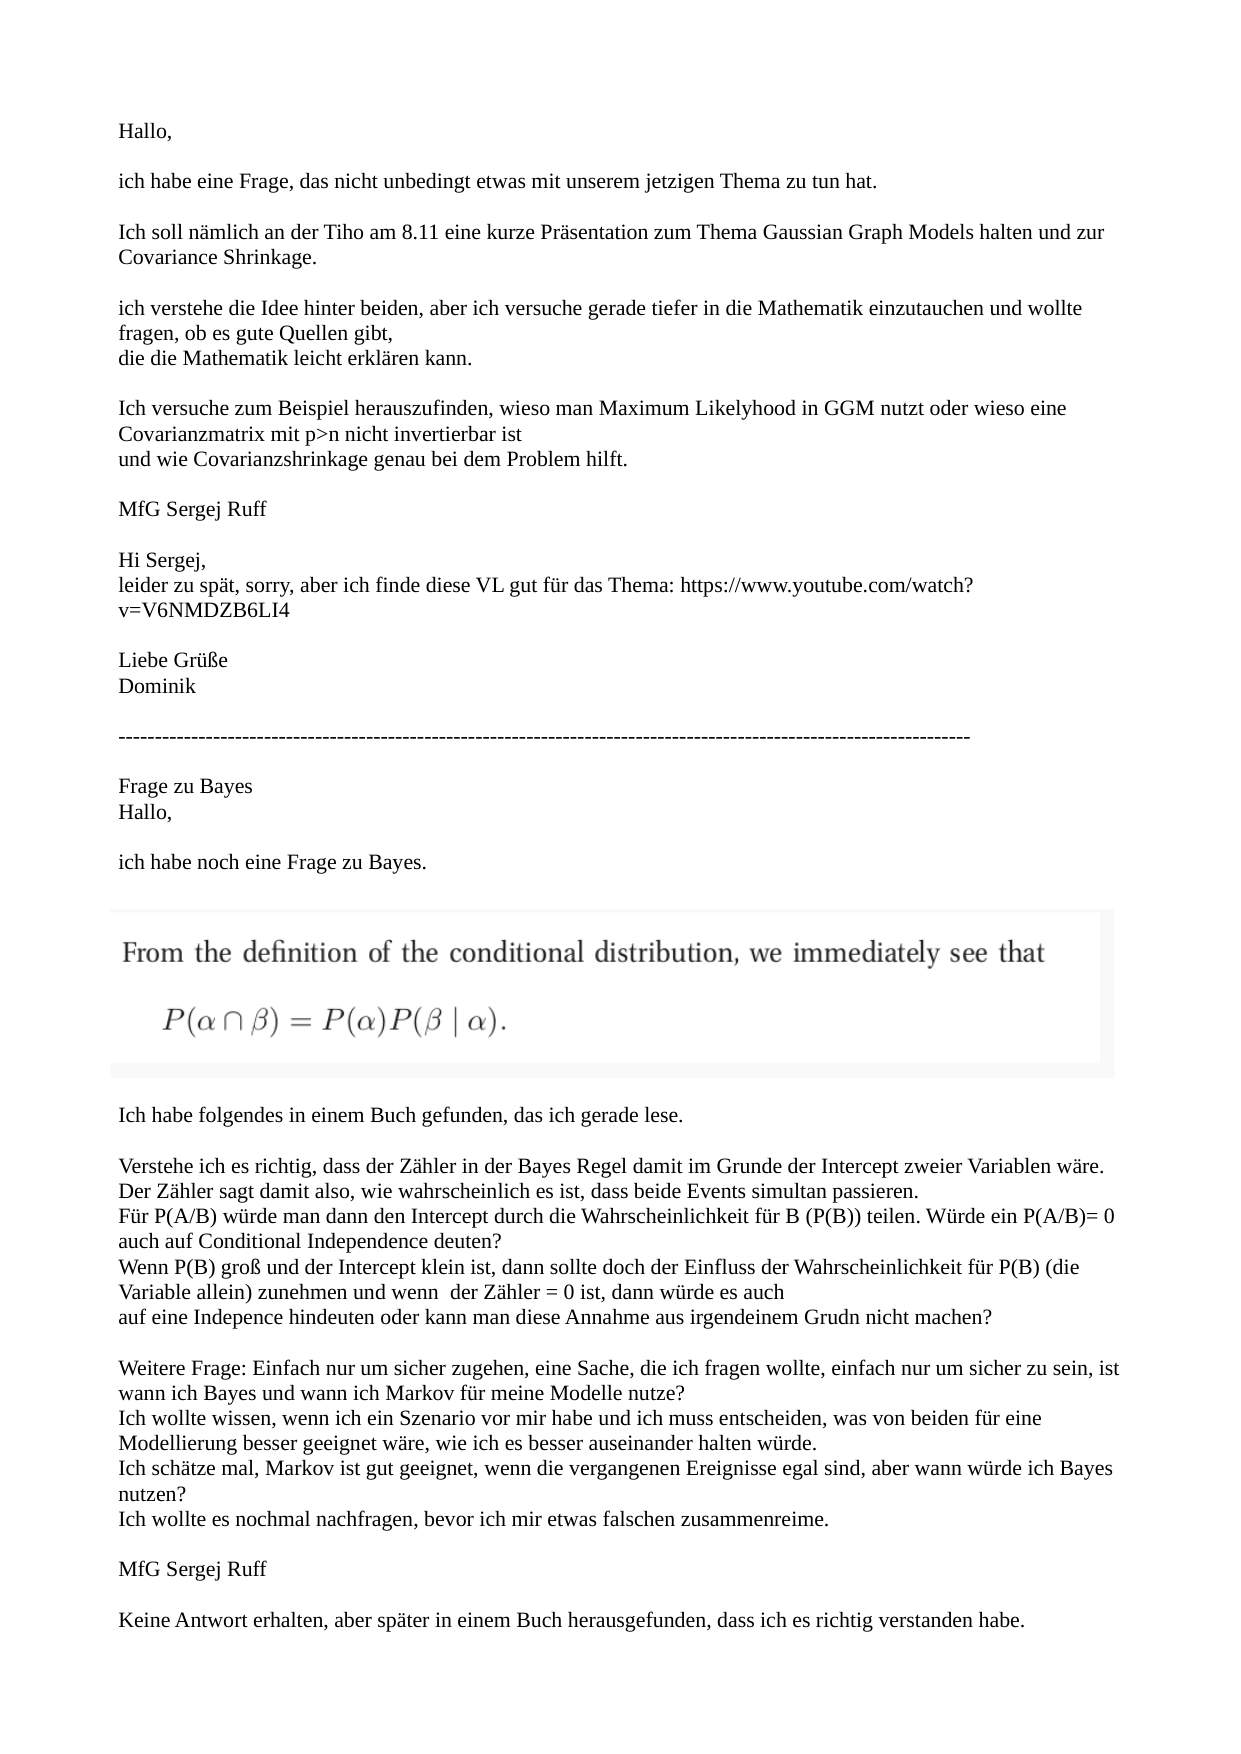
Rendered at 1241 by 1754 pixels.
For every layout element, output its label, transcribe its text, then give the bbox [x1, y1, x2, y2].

text Liebe Grüße [118, 647, 1122, 673]
picture [110, 909, 1115, 1078]
text die die Mathematik leicht erklären kann. [118, 345, 1122, 370]
text ich habe eine Frage, das nicht unbedingt etwas mit unserem jetzigen Thema zu tun hat. [118, 168, 1122, 194]
text MfG Sergej Ruff [118, 496, 1122, 521]
text ich verstehe die Idee hinter beiden, aber ich versuche gerade tiefer in die Mathematik einzutauchen und wollte fragen, ob es gute Quellen gibt, [118, 294, 1122, 345]
text Frage zu Bayes [118, 773, 1122, 799]
text ich habe noch eine Frage zu Bayes. [118, 849, 1122, 874]
text Hi Sergej, [118, 547, 1122, 572]
text Dominik [118, 673, 1122, 698]
text Hallo, [118, 118, 1122, 143]
text Hallo, [118, 799, 1122, 824]
text leider zu spät, sorry, aber ich finde diese VL gut für das Thema: https://www.youtube.com/watch?v=V6NMDZB6LI4 [118, 572, 1122, 622]
text Keine Antwort erhalten, aber später in einem Buch herausgefunden, dass ich es richtig verstanden habe. [118, 1607, 1122, 1632]
text und wie Covarianzshrinkage genau bei dem Problem hilft. [118, 446, 1122, 471]
text Ich versuche zum Beispiel herauszufinden, wieso man Maximum Likelyhood in GGM nutzt oder wieso eine Covarianzmatrix mit p>n nicht invertierbar ist [118, 395, 1122, 446]
text Ich soll nämlich an der Tiho am 8.11 eine kurze Präsentation zum Thema Gaussian Graph Models halten und zur Covariance Shrinkage. [118, 219, 1122, 269]
text Ich habe folgendes in einem Buch gefunden, das ich gerade lese. Verstehe ich es richtig, dass der Zähler in der Bayes Regel damit im Grunde der Intercept zweier Variablen wäre. Der Zähler sagt damit also, wie wahrscheinlich es ist, dass beide Events simultan passieren. Für P(A/B) würde man dann den Intercept durch die Wahrscheinlichkeit für B (P(B)) teilen. Würde ein P(A/B)= 0 auch auf Conditional Independence deuten? Wenn P(B) groß und der Intercept klein ist, dann sollte doch der Einfluss der Wahrscheinlichkeit für P(B) (die Variable allein) zunehmen und wenn der Zähler = 0 ist, dann würde es auch auf eine Indepence hindeuten oder kann man diese Annahme aus irgendeinem Grudn nicht machen? Weitere Frage: Einfach nur um sicher zugehen, eine Sache, die ich fragen wollte, einfach nur um sicher zu sein, ist wann ich Bayes und wann ich Markov für meine Modelle nutze? Ich wollte wissen, wenn ich ein Szenario vor mir habe und ich muss entscheiden, was von beiden für eine Modellierung besser geeignet wäre, wie ich es besser auseinander halten würde. Ich schätze mal, Markov ist gut geeignet, wenn die vergangenen Ereignisse egal sind, aber wann würde ich Bayes nutzen? Ich wollte es nochmal nachfragen, bevor ich mir etwas falschen zusammenreime. MfG Sergej Ruff [118, 1102, 1122, 1581]
text --------------------------------------------------------------------------------------------------------------------- [118, 723, 1122, 748]
